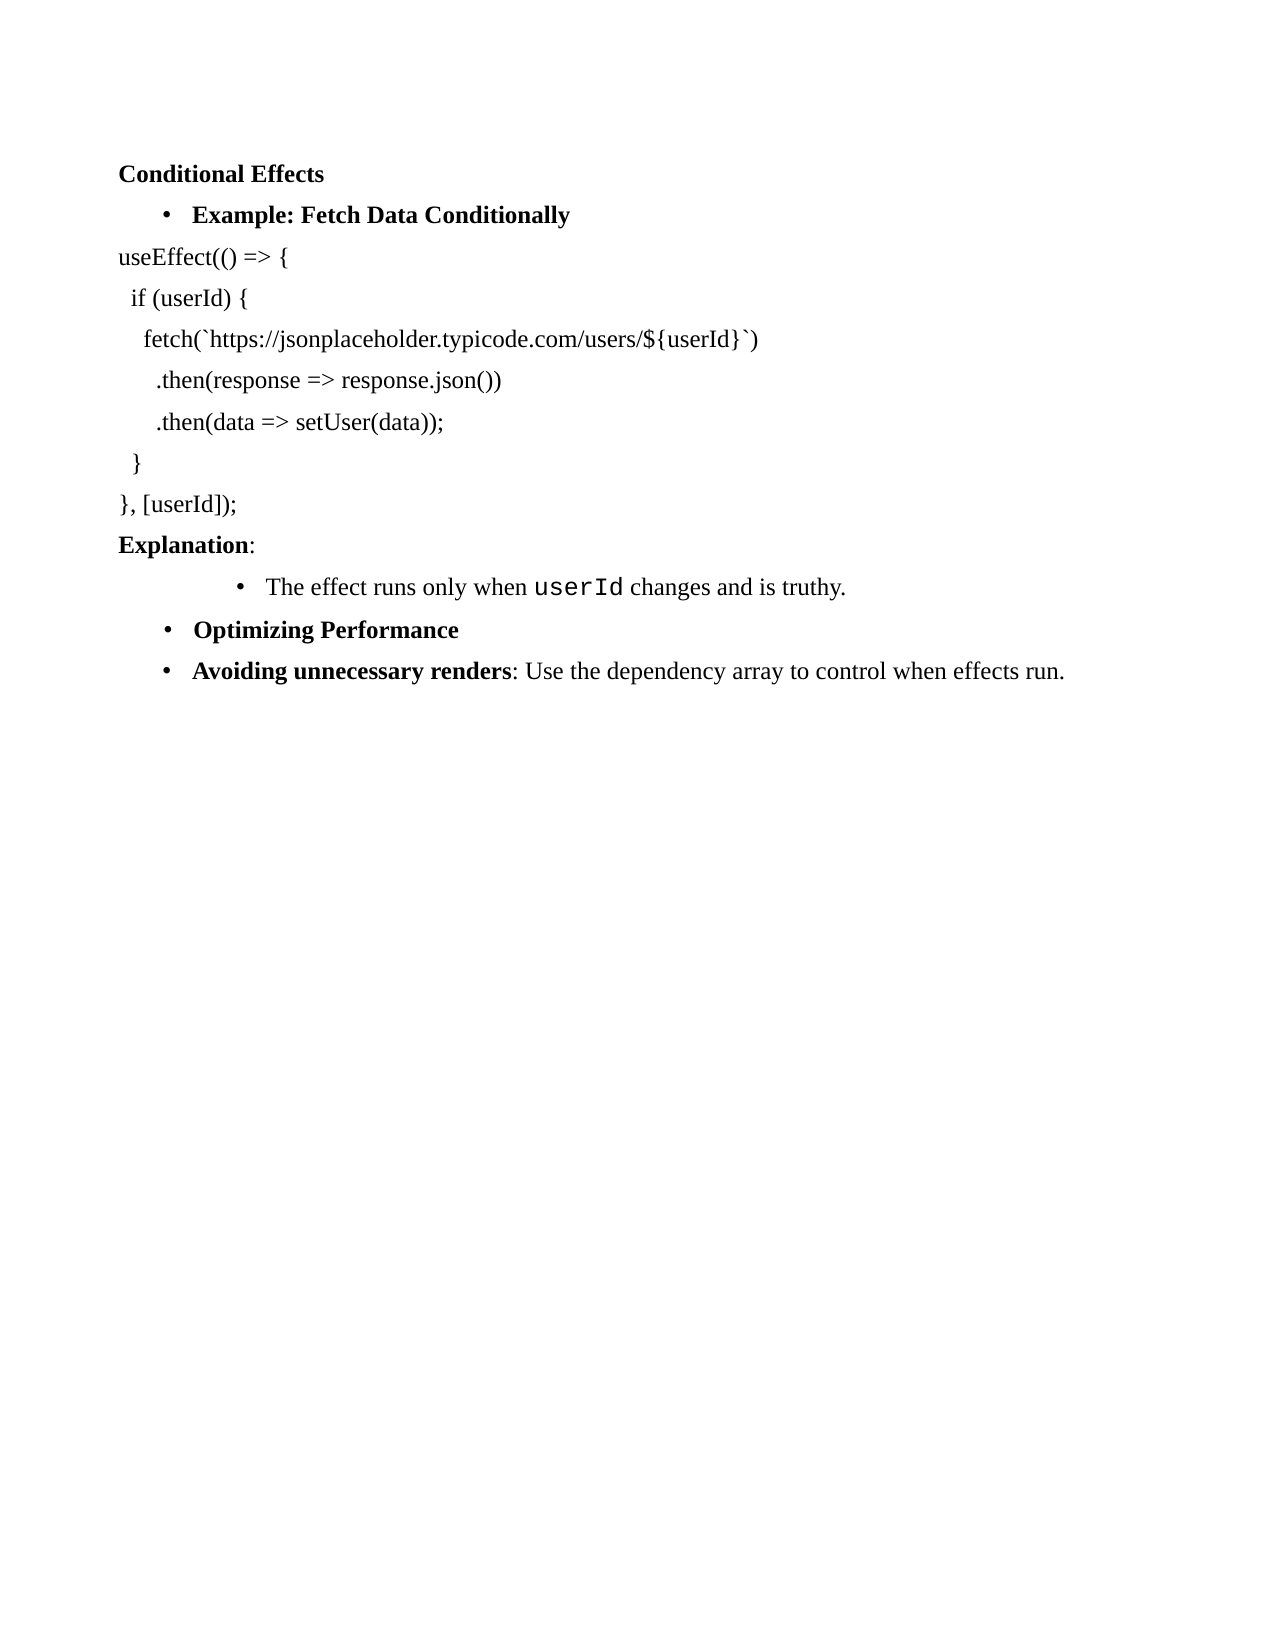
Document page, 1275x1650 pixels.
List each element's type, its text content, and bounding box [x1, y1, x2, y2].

text .then(response => response.json()) [118, 366, 1157, 394]
text }, [userId]); [118, 489, 1157, 518]
list Optimizing Performance [164, 615, 1157, 644]
text fetch(`https://jsonplaceholder.typicode.com/users/${userId}`) [118, 324, 1157, 353]
text Conditional Effects [118, 159, 1157, 188]
list The effect runs only when userId changes and is truthy. [236, 572, 1157, 603]
text Explanation: [118, 531, 1157, 559]
list Example: Fetch Data Conditionally [162, 201, 1157, 229]
list Avoiding unnecessary renders: Use the dependency array to control when effects run. [162, 656, 1157, 685]
text } [118, 448, 1157, 477]
text if (userId) { [118, 283, 1157, 312]
text useEffect(() => { [118, 242, 1157, 271]
text .then(data => setUser(data)); [118, 407, 1157, 436]
